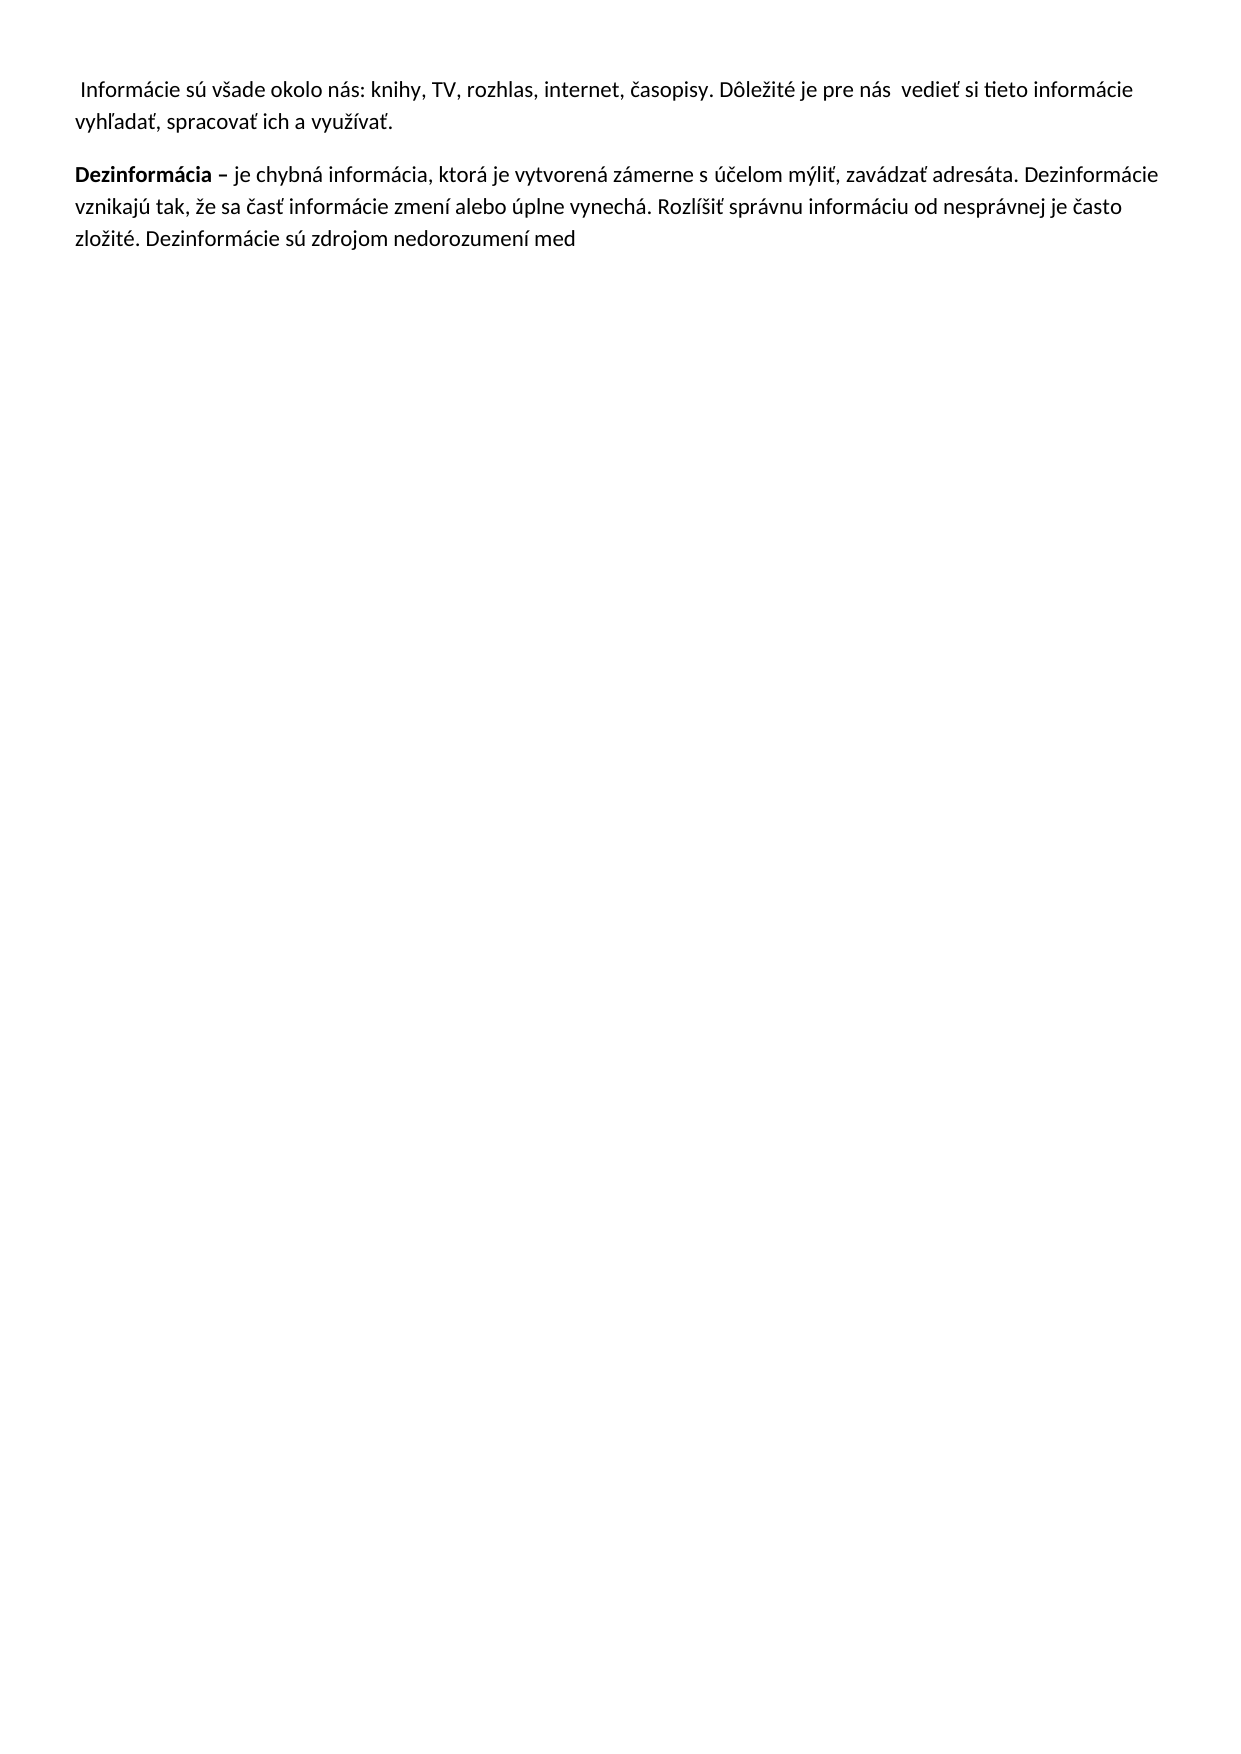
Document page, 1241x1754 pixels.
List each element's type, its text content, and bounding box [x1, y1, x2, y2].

text Informácie sú všade okolo nás: knihy, TV, rozhlas, internet, časopisy. Dôležité je pre nás vedieť si tieto informácie vyhľadať, spracovať ich a využívať. [75, 75, 1165, 135]
text Dezinformácia – je chybná informácia, ktorá je vytvorená zámerne s účelom mýliť, zavádzať adresáta. Dezinformácie vznikajú tak, že sa časť informácie zmení alebo úplne vynechá. Rozlíšiť správnu informáciu od nesprávnej je často zložité. Dezinformácie sú zdrojom nedorozumení med [75, 160, 1165, 253]
